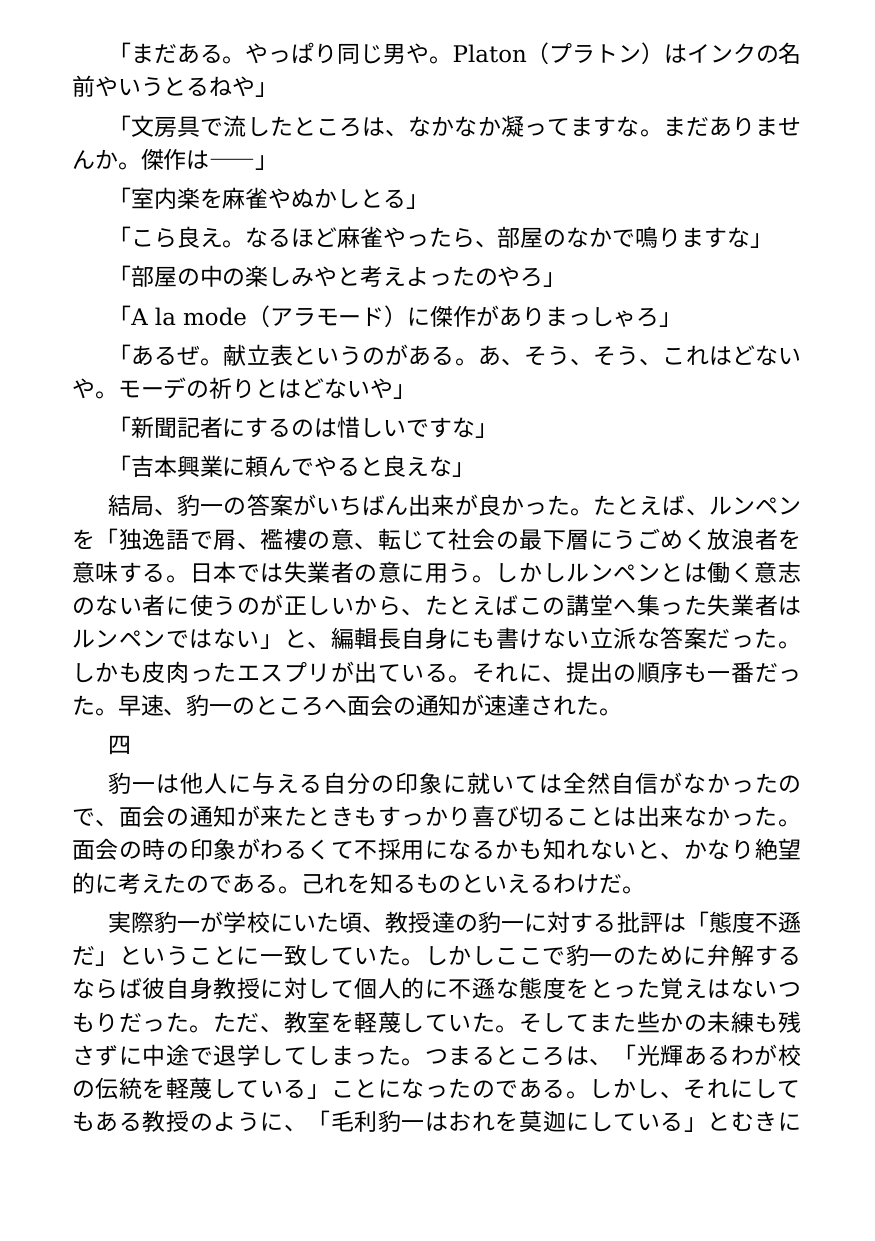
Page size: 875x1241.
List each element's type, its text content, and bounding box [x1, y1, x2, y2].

text 「まだある。やっぱり同じ男や。Platon（プラトン）はインクの名前やいうとるねや」 [72, 36, 802, 102]
text 「新聞記者にするのは惜しいですな」 [72, 410, 802, 443]
text 「こら良え。なるほど麻雀やったら、部屋のなかで鳴りますな」 [72, 220, 802, 253]
text 「部屋の中の楽しみやと考えよったのやろ」 [72, 259, 802, 292]
text 「あるぜ。献立表というのがある。あ、そう、そう、これはどないや。モーデの祈りとはどないや」 [72, 337, 802, 404]
text 「吉本興業に頼んでやると良えな」 [72, 449, 802, 482]
text 結局、豹一の答案がいちばん出来が良かった。たとえば、ルンペンを「独逸語で屑、襤褸の意、転じて社会の最下層にうごめく放浪者を意味する。日本では失業者の意に用う。しかしルンペンとは働く意志のない者に使うのが正しいから、たとえばこの講堂へ集った失業者はルンペンではない」と、編輯長自身にも書けない立派な答案だった。しかも皮肉ったエスプリが出ている。それに、提出の順序も一番だった。早速、豹一のところへ面会の通知が速達された。 [72, 488, 802, 721]
text 実際豹一が学校にいた頃、教授達の豹一に対する批評は「態度不遜だ」ということに一致していた。しかしここで豹一のために弁解するならば彼自身教授に対して個人的に不遜な態度をとった覚えはないつもりだった。ただ、教室を軽蔑していた。そしてまた些かの未練も残さずに中途で退学してしまった。つまるところは、「光輝あるわが校の伝統を軽蔑している」ことになったのである。しかし、それにしてもある教授のように、「毛利豹一はおれを莫迦にしている」とむきに [72, 905, 802, 1137]
text 「A la mode（アラモード）に傑作がありまっしゃろ」 [72, 298, 802, 332]
text 四 [72, 727, 802, 760]
text 「室内楽を麻雀やぬかしとる」 [72, 181, 802, 214]
text 豹一は他人に与える自分の印象に就いては全然自信がなかったので、面会の通知が来たときもすっかり喜び切ることは出来なかった。面会の時の印象がわるくて不採用になるかも知れないと、かなり絶望的に考えたのである。己れを知るものといえるわけだ。 [72, 766, 802, 899]
text 「文房具で流したところは、なかなか凝ってますな。まだありませんか。傑作は――」 [72, 108, 802, 175]
